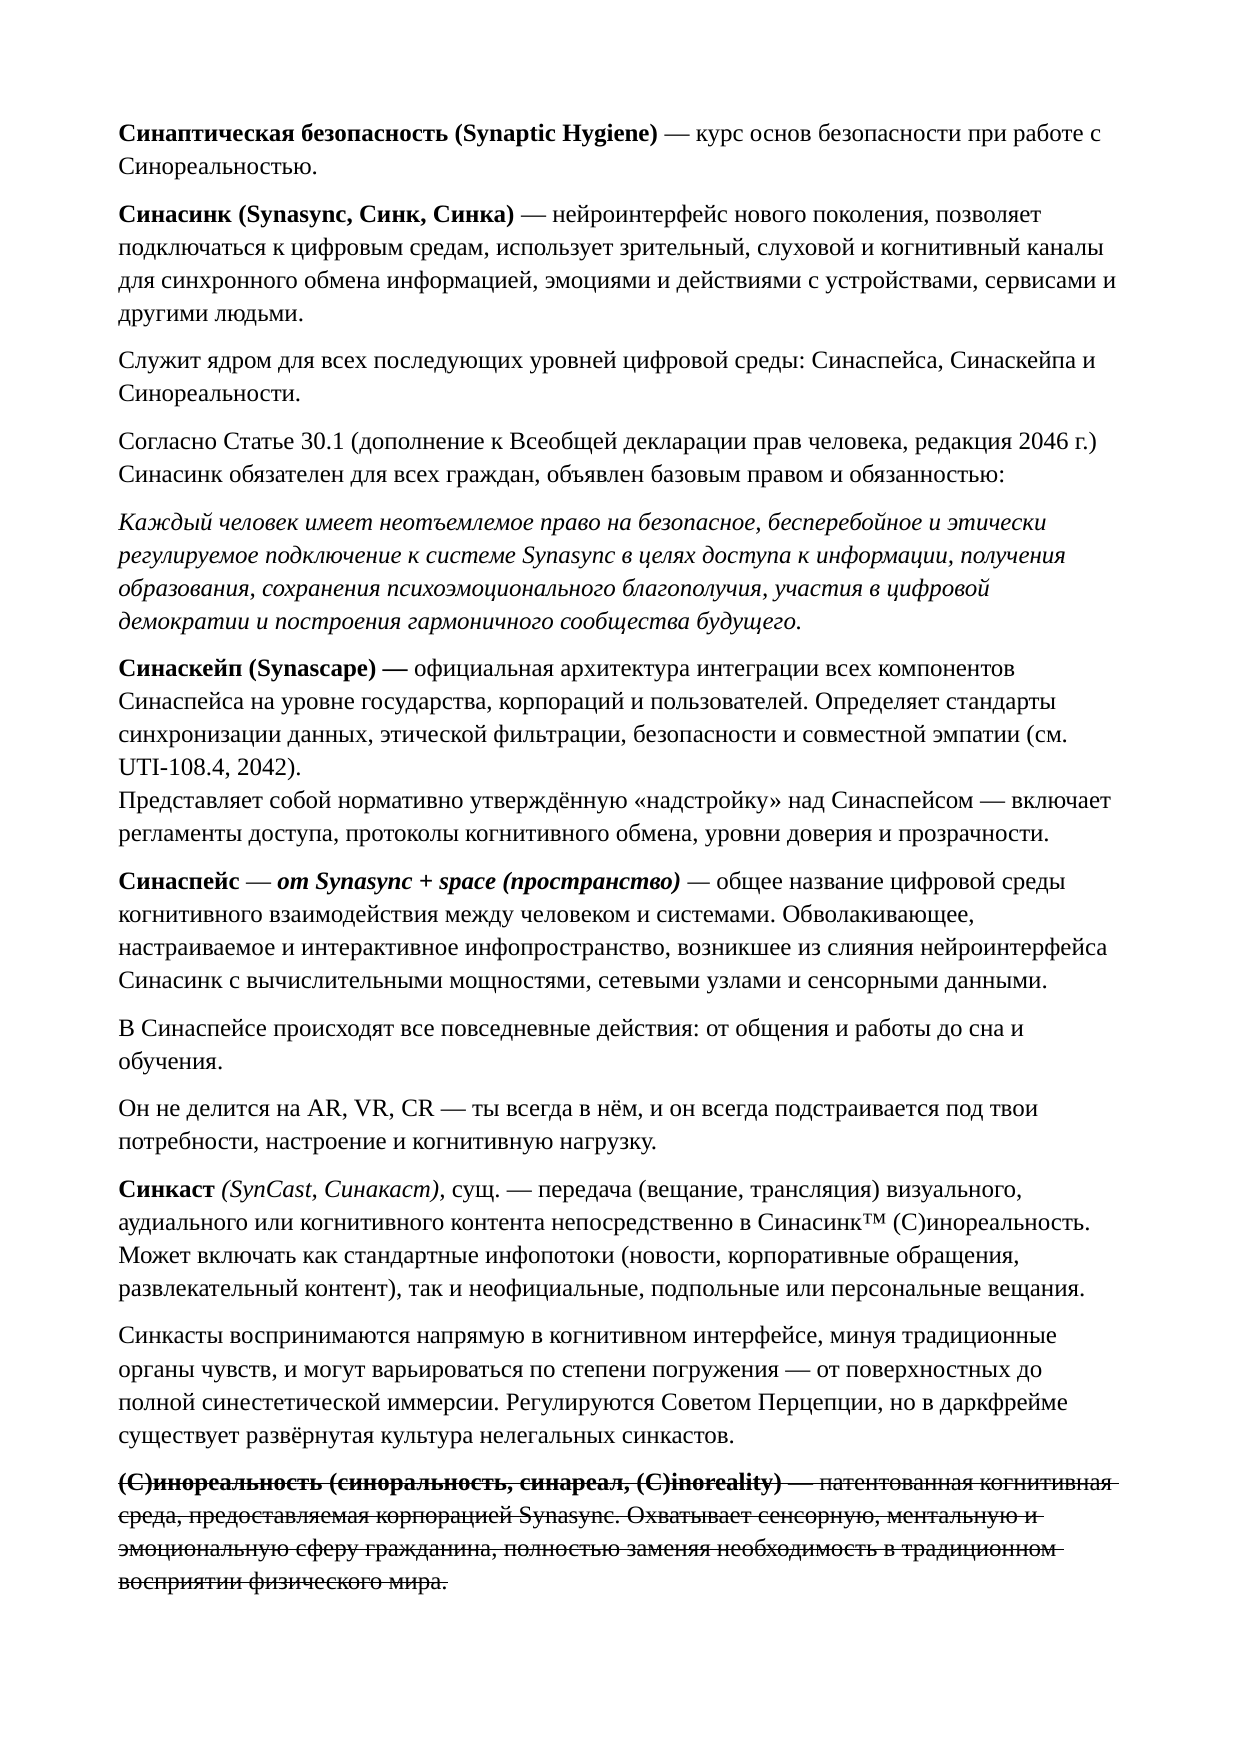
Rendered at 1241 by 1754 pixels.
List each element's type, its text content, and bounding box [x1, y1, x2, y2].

text (С)инореальность (синоральность, синареал, (C)inoreality) — патентованная когнитивная среда, предоставляемая корпорацией Synasync. Охватывает сенсорную, ментальную и эмоциональную сферу гражданина, полностью заменяя необходимость в традиционном восприятии физического мира. [118, 1467, 1122, 1595]
text Синаскейп (Synascape) — официальная архитектура интеграции всех компонентов Синаспейса на уровне государства, корпораций и пользователей. Определяет стандарты синхронизации данных, этической фильтрации, безопасности и совместной эмпатии (см. UTI-108.4, 2042). Представляет собой нормативно утверждённую «надстройку» над Синаспейсом — включает регламенты доступа, протоколы когнитивного обмена, уровни доверия и прозрачности. [118, 653, 1122, 847]
text Он не делится на AR, VR, СR — ты всегда в нём, и он всегда подстраивается под твои потребности, настроение и когнитивную нагрузку. [118, 1093, 1122, 1155]
text Синаспейс — от Synasync + space (пространство) — общее название цифровой среды когнитивного взаимодействия между человеком и системами. Обволакивающее, настраиваемое и интерактивное инфопространство, возникшее из слияния нейроинтерфейса Синасинк с вычислительными мощностями, сетевыми узлами и сенсорными данными. [118, 866, 1122, 994]
text Синкасты воспринимаются напрямую в когнитивном интерфейсе, минуя традиционные органы чувств, и могут варьироваться по степени погружения — от поверхностных до полной синестетической иммерсии. Регулируются Советом Перцепции, но в даркфрейме существует развёрнутая культура нелегальных синкастов. [118, 1321, 1122, 1448]
text Синаптическая безопасность (Synaptic Hygiene) — курс основ безопасности при работе с Синореальностью. [118, 118, 1122, 180]
text Служит ядром для всех последующих уровней цифровой среды: Синаспейса, Синаскейпа и Синореальности. [118, 345, 1122, 407]
text В Синаспейсе происходят все повседневные действия: от общения и работы до сна и обучения. [118, 1013, 1122, 1074]
text Синасинк (Synasync, Синк, Синка) — нейроинтерфейс нового поколения, позволяет подключаться к цифровым средам, использует зрительный, слуховой и когнитивный каналы для синхронного обмена информацией, эмоциями и действиями с устройствами, сервисами и другими людьми. [118, 199, 1122, 327]
text Синкаст (SynCast, Синакаст), сущ. — передача (вещание, трансляция) визуального, аудиального или когнитивного контента непосредственно в Синасинк™ (С)инореальность. Может включать как стандартные инфопотоки (новости, корпоративные обращения, развлекательный контент), так и неофициальные, подпольные или персональные вещания. [118, 1174, 1122, 1302]
text Каждый человек имеет неотъемлемое право на безопасное, бесперебойное и этически регулируемое подключение к системе Synasync в целях доступа к информации, получения образования, сохранения психоэмоционального благополучия, участия в цифровой демократии и построения гармоничного сообщества будущего. [118, 507, 1122, 634]
text Согласно Статье 30.1 (дополнение к Всеобщей декларации прав человека, редакция 2046 г.) Синасинк обязателен для всех граждан, объявлен базовым правом и обязанностью: [118, 426, 1122, 488]
